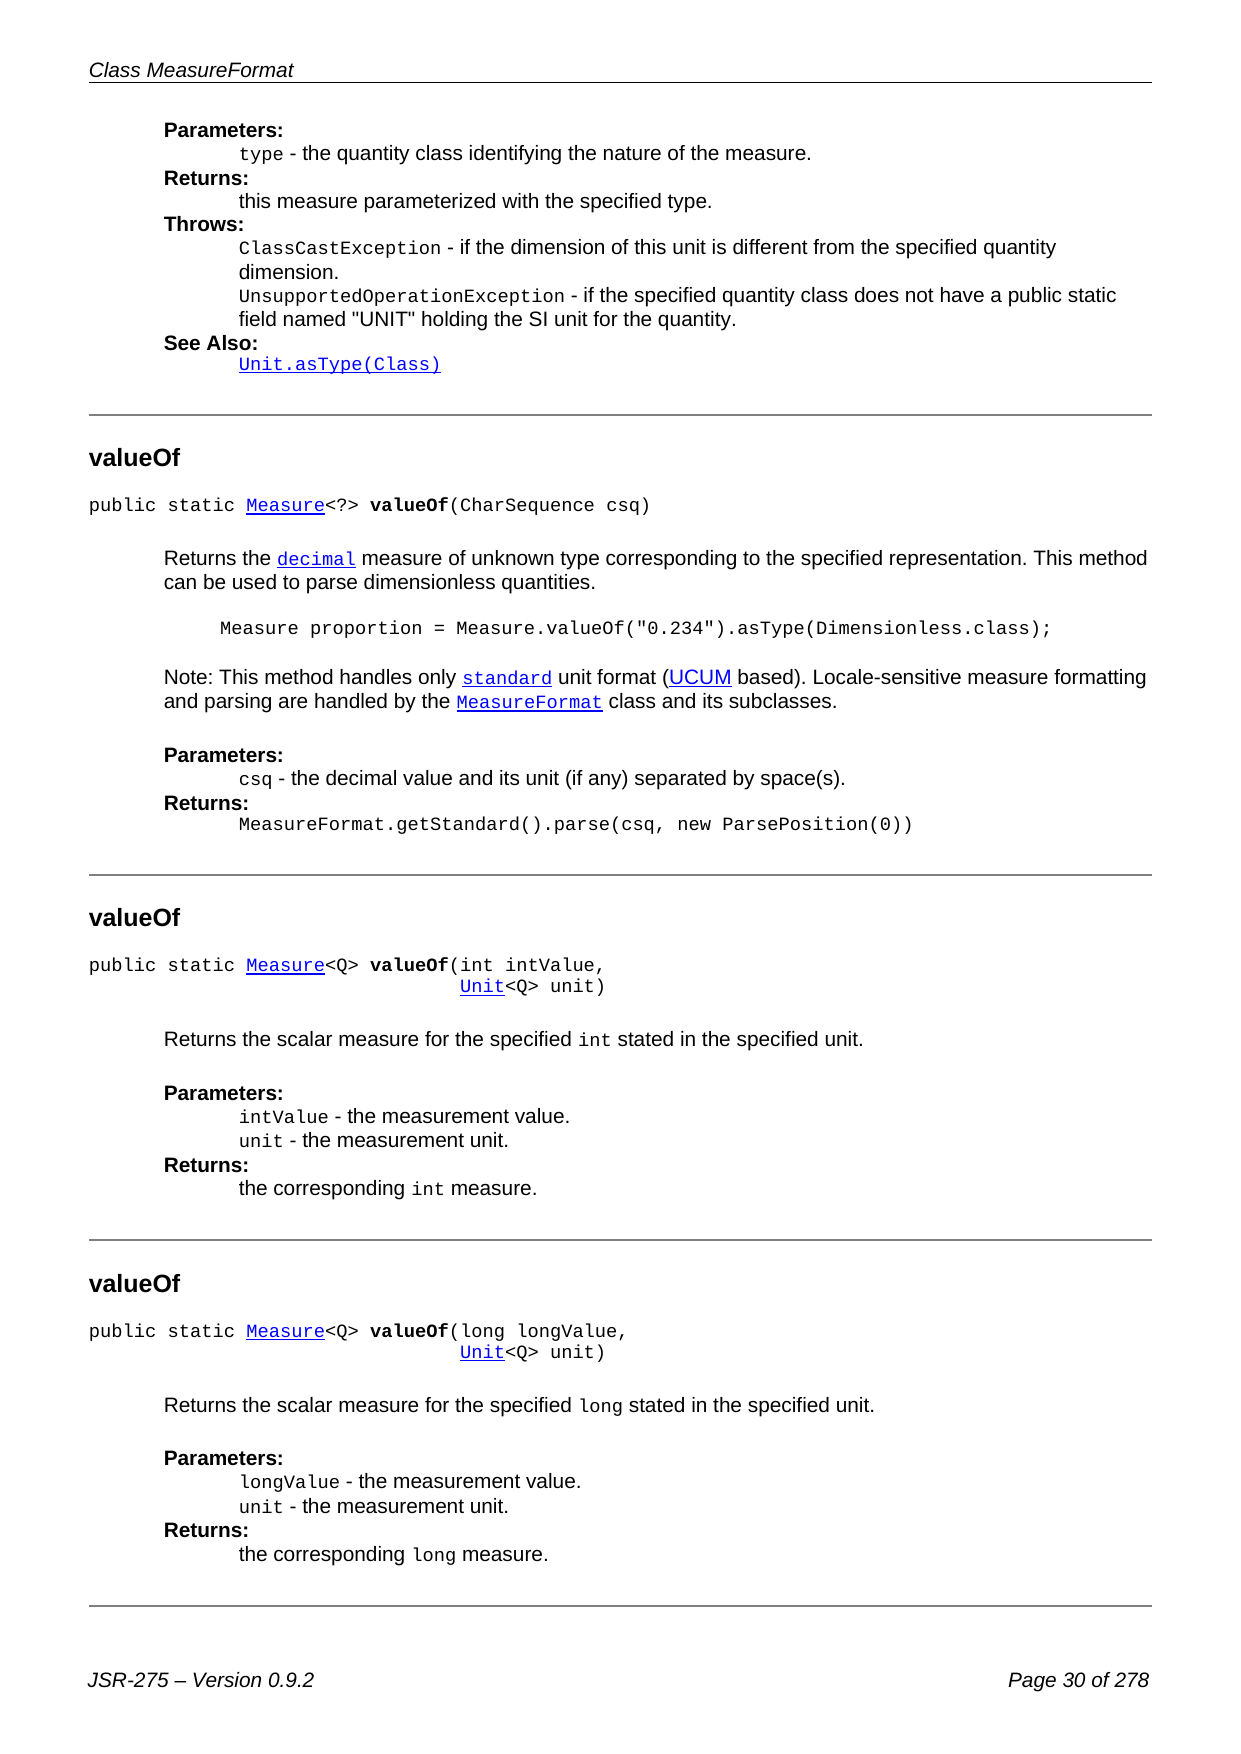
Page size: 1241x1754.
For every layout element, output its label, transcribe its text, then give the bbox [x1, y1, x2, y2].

text Throws: [163, 213, 1152, 236]
text the corresponding long measure. [238, 1542, 1152, 1567]
text Measure proportion = Measure.valueOf("0.234").asType(Dimensionless.class); [163, 619, 1152, 640]
text Returns: [163, 1153, 1152, 1177]
text public static Measure<Q> valueOf(int intValue, Unit<Q> unit) [88, 956, 1152, 998]
text See Also: [163, 331, 1152, 354]
text Returns the scalar measure for the specified long stated in the specified unit. [163, 1393, 1152, 1418]
text Returns the scalar measure for the specified int stated in the specified unit. [163, 1028, 1152, 1052]
text ClassCastException - if the dimension of this unit is different from the specified quantity dimension. [238, 236, 1152, 283]
text public static Measure<Q> valueOf(long longValue, Unit<Q> unit) [88, 1322, 1152, 1364]
text unit - the measurement unit. [238, 1129, 1152, 1153]
text longValue - the measurement value. [238, 1470, 1152, 1494]
text Returns: [163, 791, 1152, 814]
text public static Measure<?> valueOf(CharSequence csq) [88, 496, 1152, 517]
text the corresponding int measure. [238, 1177, 1152, 1201]
text Parameters: [163, 118, 1152, 142]
subtitle valueOf [88, 1269, 1152, 1297]
subtitle valueOf [88, 444, 1152, 472]
text this measure parameterized with the specified type. [238, 189, 1152, 213]
text unit - the measurement unit. [238, 1494, 1152, 1519]
text Parameters: [163, 743, 1152, 767]
text Returns: [163, 166, 1152, 189]
text Note: This method handles only standard unit format (UCUM based). Locale-sensitive measure formatting and parsing are handled by the MeasureFormat class and its subclasses. [163, 665, 1152, 714]
text Parameters: [163, 1081, 1152, 1104]
text csq - the decimal value and its unit (if any) separated by space(s). [238, 767, 1152, 791]
text Unit.asType(Class) [238, 354, 1152, 376]
text Returns: [163, 1519, 1152, 1542]
text MeasureFormat.getStandard().parse(csq, new ParsePosition(0)) [238, 814, 1152, 836]
text intValue - the measurement value. [238, 1104, 1152, 1129]
text type - the quantity class identifying the nature of the measure. [238, 142, 1152, 166]
text Returns the decimal measure of unknown type corresponding to the specified representation. This method can be used to parse dimensionless quantities. [163, 546, 1152, 594]
subtitle valueOf [88, 904, 1152, 932]
text Parameters: [163, 1447, 1152, 1470]
text UnsupportedOperationException - if the specified quantity class does not have a public static field named "UNIT" holding the SI unit for the quantity. [238, 283, 1152, 331]
